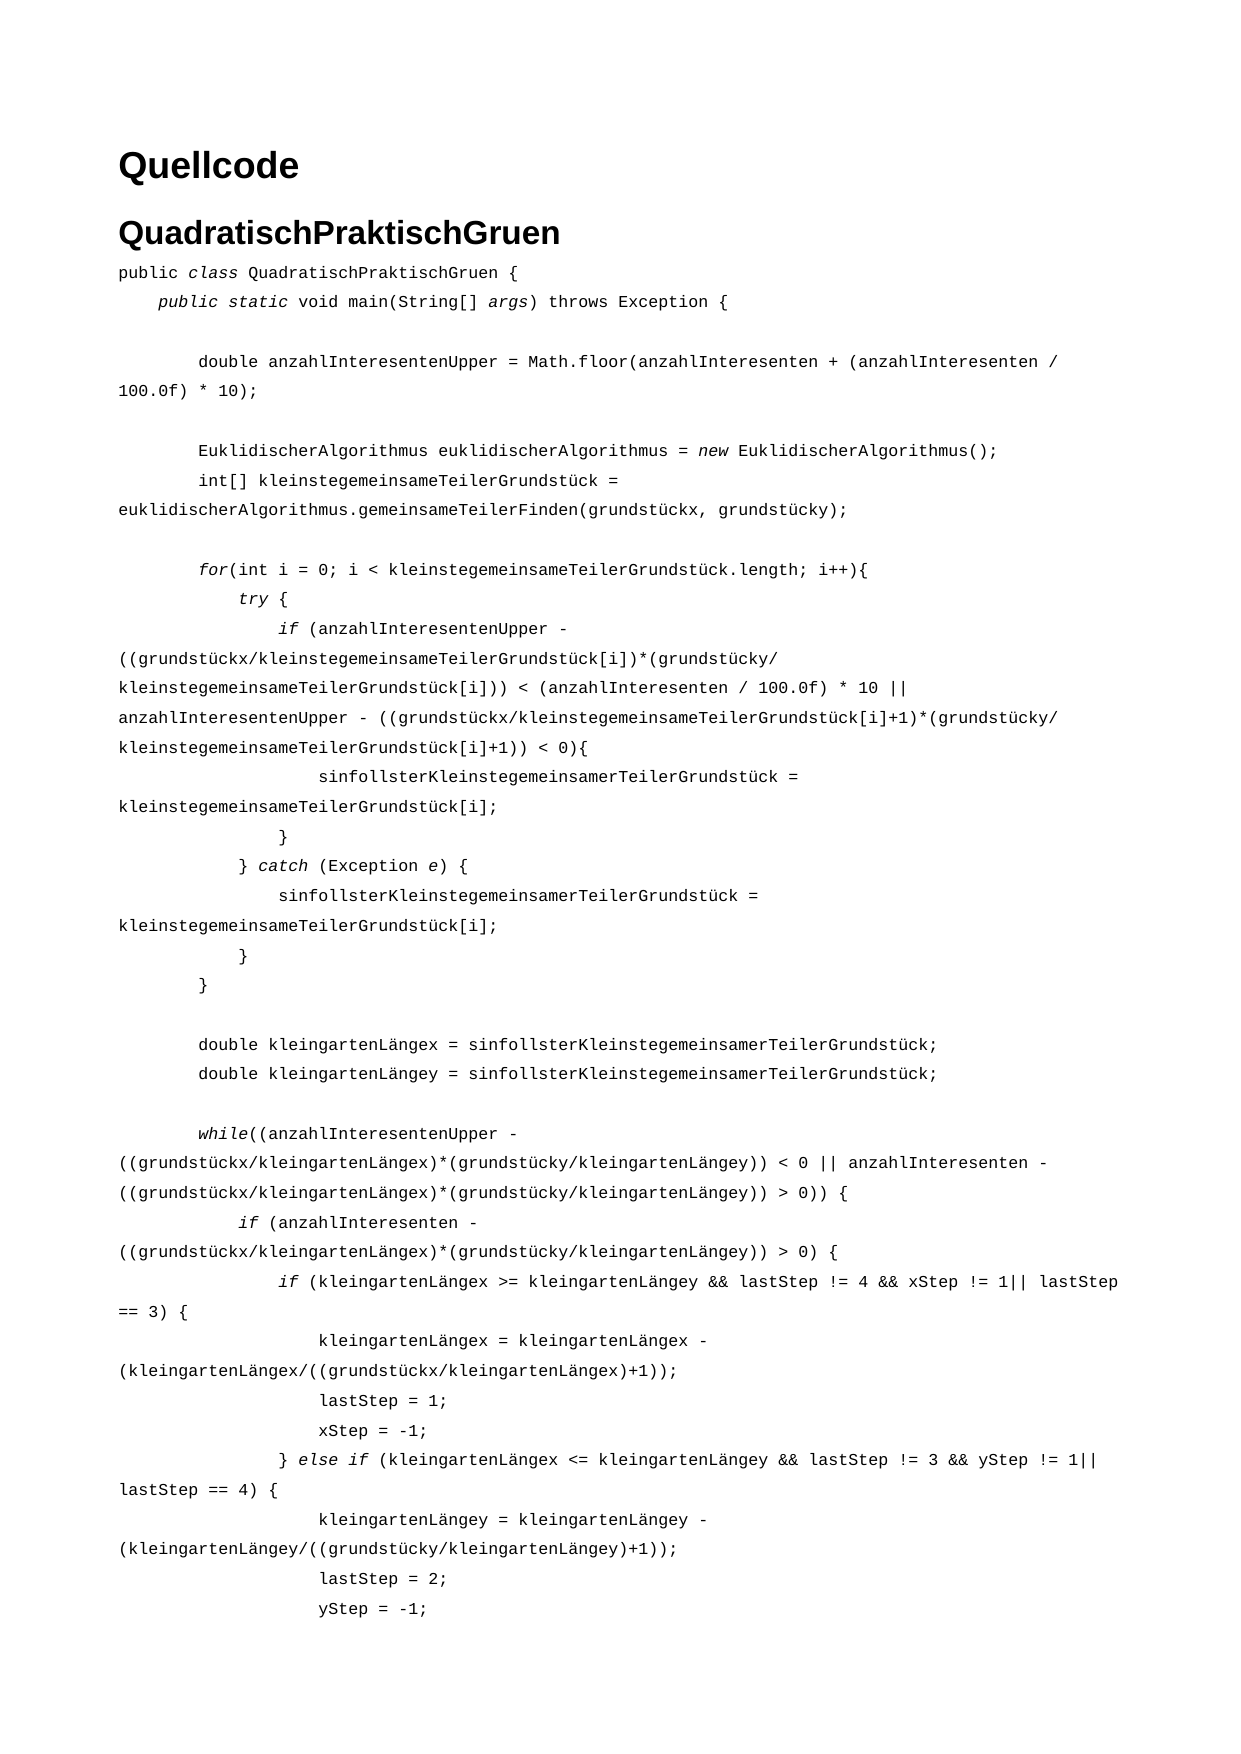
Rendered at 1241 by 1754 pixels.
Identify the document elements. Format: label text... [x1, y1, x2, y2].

text } [118, 966, 1122, 996]
text public static void main(String[] args) throws Exception { [118, 283, 1122, 313]
text double anzahlInteresentenUpper = Math.floor(anzahlInteresenten + (anzahlInteresenten / 100.0f) * 10); [118, 342, 1122, 402]
text kleingartenLängey = kleingartenLängey - (kleingartenLängey/((grundstücky/kleingartenLängey)+1)); [118, 1500, 1122, 1560]
text EuklidischerAlgorithmus euklidischerAlgorithmus = new EuklidischerAlgorithmus(); [118, 432, 1122, 461]
text sinfollsterKleinstegemeinsamerTeilerGrundstück = kleinstegemeinsameTeilerGrundstück[i]; [118, 877, 1122, 936]
text if (anzahlInteresenten - ((grundstückx/kleingartenLängex)*(grundstücky/kleingartenLängey)) > 0) { [118, 1203, 1122, 1263]
text public class QuadratischPraktischGruen { [118, 264, 1122, 283]
text lastStep = 1; [118, 1382, 1122, 1411]
text kleingartenLängex = kleingartenLängex - (kleingartenLängex/((grundstückx/kleingartenLängex)+1)); [118, 1322, 1122, 1382]
text yStep = -1; [118, 1589, 1122, 1619]
text if (kleingartenLängex >= kleingartenLängey && lastStep != 4 && xStep != 1|| lastStep == 3) { [118, 1263, 1122, 1322]
text sinfollsterKleinstegemeinsamerTeilerGrundstück = kleinstegemeinsameTeilerGrundstück[i]; [118, 758, 1122, 817]
text } catch (Exception e) { [118, 847, 1122, 877]
text } [118, 936, 1122, 966]
text double kleingartenLängex = sinfollsterKleinstegemeinsamerTeilerGrundstück; [118, 1025, 1122, 1055]
subtitle QuadratischPraktischGruen [118, 213, 1122, 252]
text for(int i = 0; i < kleinstegemeinsameTeilerGrundstück.length; i++){ [118, 550, 1122, 580]
text } else if (kleingartenLängex <= kleingartenLängey && lastStep != 3 && yStep != 1|| lastStep == 4) { [118, 1441, 1122, 1500]
text while((anzahlInteresentenUpper - ((grundstückx/kleingartenLängex)*(grundstücky/kleingartenLängey)) < 0 || anzahlInteresenten - ((grundstückx/kleingartenLängex)*(grundstücky/kleingartenLängey)) > 0)) { [118, 1114, 1122, 1203]
text lastStep = 2; [118, 1560, 1122, 1589]
text double kleingartenLängey = sinfollsterKleinstegemeinsamerTeilerGrundstück; [118, 1055, 1122, 1085]
text try { [118, 580, 1122, 610]
text int[] kleinstegemeinsameTeilerGrundstück = euklidischerAlgorithmus.gemeinsameTeilerFinden(grundstückx, grundstücky); [118, 461, 1122, 521]
text if (anzahlInteresentenUpper - ((grundstückx/kleinstegemeinsameTeilerGrundstück[i])*(grundstücky/kleinstegemeinsameTeilerGrundstück[i])) < (anzahlInteresenten / 100.0f) * 10 || anzahlInteresentenUpper - ((grundstückx/kleinstegemeinsameTeilerGrundstück[i]+1)*(grundstücky/kleinstegemeinsameTeilerGrundstück[i]+1)) < 0){ [118, 610, 1122, 758]
text xStep = -1; [118, 1411, 1122, 1441]
subtitle Quellcode [118, 143, 1122, 186]
text } [118, 817, 1122, 847]
